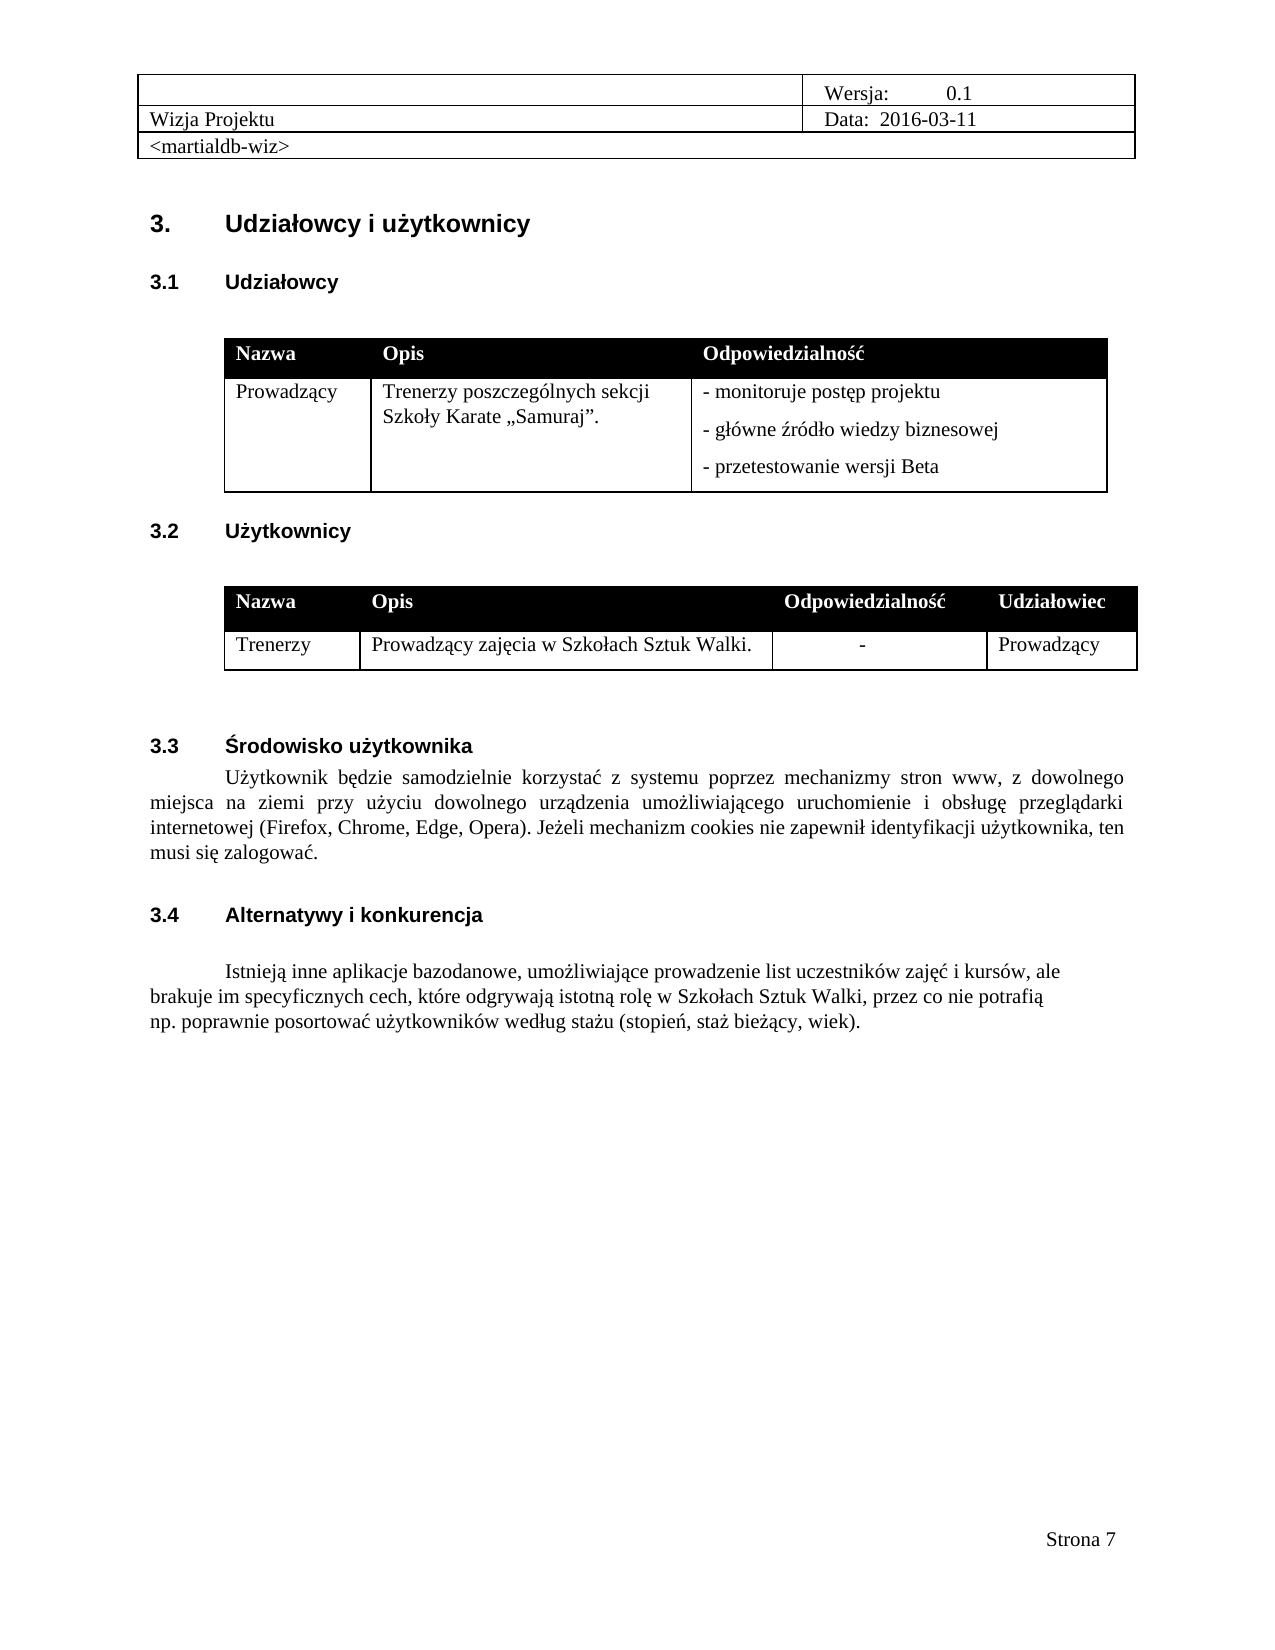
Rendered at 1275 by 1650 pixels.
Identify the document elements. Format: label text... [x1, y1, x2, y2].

subtitle Środowisko użytkownika [150, 733, 1125, 758]
table_header Nazwa [225, 588, 359, 630]
table_header Opis [372, 340, 691, 377]
table_cell Prowadzący [225, 379, 370, 491]
table_header Odpowiedzialność [773, 588, 986, 630]
text Użytkownik będzie samodzielnie korzystać z systemu poprzez mechanizmy stron www, z dowolnego miejsca na ziemi przy użyciu dowolnego urządzenia umożliwiającego uruchomienie i obsługę przeglądarki internetowej (Firefox, Chrome, Edge, Opera). Jeżeli mechanizm cookies nie zapewnił identyfikacji użytkownika, ten musi się zalogować. [150, 764, 1125, 864]
subtitle Udziałowcy [150, 269, 1125, 294]
table_cell - [773, 632, 986, 669]
table_header Opis [361, 588, 772, 630]
table_cell Prowadzący zajęcia w Szkołach Sztuk Walki. [361, 632, 772, 669]
table_header Odpowiedzialność [692, 340, 1106, 377]
table_header Udziałowiec [988, 588, 1136, 630]
subtitle Użytkownicy [150, 518, 1125, 543]
table_cell Prowadzący [988, 632, 1136, 669]
subtitle Alternatywy i konkurencja [150, 902, 1125, 927]
subtitle Udziałowcy i użytkownicy [150, 209, 1125, 238]
table_header Nazwa [225, 340, 370, 377]
text Istnieją inne aplikacje bazodanowe, umożliwiające prowadzenie list uczestników zajęć i kursów, ale brakuje im specyficznych cech, które odgrywają istotną rolę w Szkołach Sztuk Walki, przez co nie potrafią np. poprawnie posortować użytkowników według stażu (stopień, staż bieżący, wiek). [150, 958, 1125, 1033]
table_cell - monitoruje postęp projektu - główne źródło wiedzy biznesowej - przetestowanie wersji Beta [692, 379, 1106, 491]
table_cell Trenerzy [225, 632, 359, 669]
table_cell Trenerzy poszczególnych sekcji Szkoły Karate „Samuraj”. [372, 379, 691, 491]
